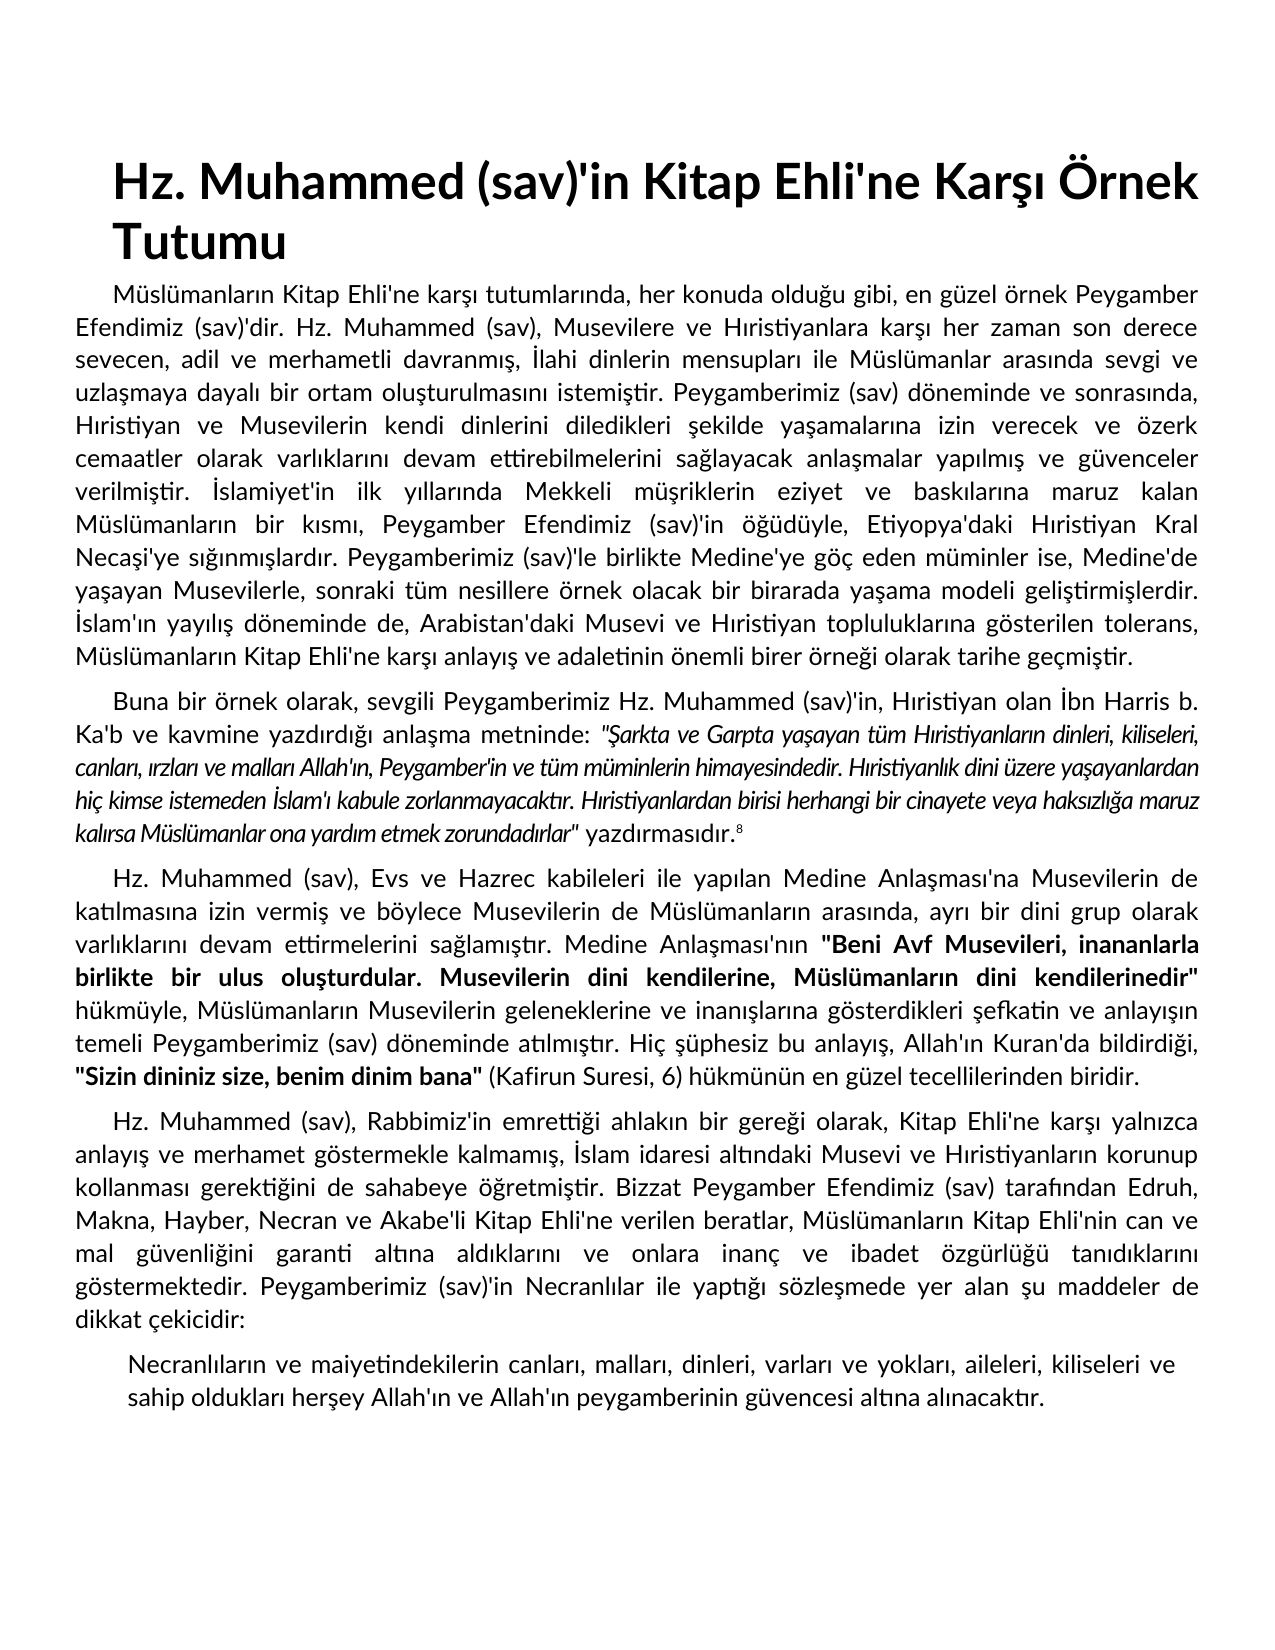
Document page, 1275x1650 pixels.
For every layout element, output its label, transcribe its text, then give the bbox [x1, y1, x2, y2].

text Buna bir örnek olarak, sevgili Peygamberimiz Hz. Muhammed (sav)'in, Hıristiyan olan İbn Harris b. Ka'b ve kavmine yazdırdığı anlaşma metninde: "Şarkta ve Garpta yaşayan tüm Hıristiyanların dinleri, kiliseleri, canları, ırzları ve malları Allah'ın, Peygamber'in ve tüm müminlerin himayesindedir. Hıristiyanlık dini üzere yaşayanlardan hiç kimse istemeden İslam'ı kabule zorlanmayacaktır. Hıristiyanlardan birisi herhangi bir cinayete veya haksızlığa maruz kalırsa Müslümanlar ona yardım etmek zorundadırlar" yazdırmasıdır.8 [75, 686, 1200, 847]
text Hz. Muhammed (sav), Evs ve Hazrec kabileleri ile yapılan Medine Anlaşması'na Musevilerin de katılmasına izin vermiş ve böylece Musevilerin de Müslümanların arasında, ayrı bir dini grup olarak varlıklarını devam ettirmelerini sağlamıştır. Medine Anlaşması'nın "Beni Avf Musevileri, inananlarla birlikte bir ulus oluşturdular. Musevilerin dini kendilerine, Müslümanların dini kendilerinedir" hükmüyle, Müslümanların Musevilerin geleneklerine ve inanışlarına gösterdikleri şefkatin ve anlayışın temeli Peygamberimiz (sav) döneminde atılmıştır. Hiç şüphesiz bu anlayış, Allah'ın Kuran'da bildirdiği, "Sizin dininiz size, benim dinim bana" (Kafirun Suresi, 6) hükmünün en güzel tecellilerinden biridir. [75, 863, 1200, 1090]
text Müslümanların Kitap Ehli'ne karşı tutumlarında, her konuda olduğu gibi, en güzel örnek Peygamber Efendimiz (sav)'dir. Hz. Muhammed (sav), Musevilere ve Hıristiyanlara karşı her zaman son derece sevecen, adil ve merhametli davranmış, İlahi dinlerin mensupları ile Müslümanlar arasında sevgi ve uzlaşmaya dayalı bir ortam oluşturulmasını istemiştir. Peygamberimiz (sav) döneminde ve sonrasında, Hıristiyan ve Musevilerin kendi dinlerini diledikleri şekilde yaşamalarına izin verecek ve özerk cemaatler olarak varlıklarını devam ettirebilmelerini sağlayacak anlaşmalar yapılmış ve güvenceler verilmiştir. İslamiyet'in ilk yıllarında Mekkeli müşriklerin eziyet ve baskılarına maruz kalan Müslümanların bir kısmı, Peygamber Efendimiz (sav)'in öğüdüyle, Etiyopya'daki Hıristiyan Kral Necaşi'ye sığınmışlardır. Peygamberimiz (sav)'le birlikte Medine'ye göç eden müminler ise, Medine'de yaşayan Musevilerle, sonraki tüm nesillere örnek olacak bir birarada yaşama modeli geliştirmişlerdir. İslam'ın yayılış döneminde de, Arabistan'daki Musevi ve Hıristiyan topluluklarına gösterilen tolerans, Müslümanların Kitap Ehli'ne karşı anlayış ve adaletinin önemli birer örneği olarak tarihe geçmiştir. [75, 278, 1200, 670]
subtitle Hz. Muhammed (sav)'in Kitap Ehli'ne Karşı Örnek Tutumu [112, 150, 1200, 270]
text Necranlıların ve maiyetindekilerin canları, malları, dinleri, varları ve yokları, aileleri, kiliseleri ve sahip oldukları herşey Allah'ın ve Allah'ın peygamberinin güvencesi altına alınacaktır. [127, 1349, 1177, 1412]
text Hz. Muhammed (sav), Rabbimiz'in emrettiği ahlakın bir gereği olarak, Kitap Ehli'ne karşı yalnızca anlayış ve merhamet göstermekle kalmamış, İslam idaresi altındaki Musevi ve Hıristiyanların korunup kollanması gerektiğini de sahabeye öğretmiştir. Bizzat Peygamber Efendimiz (sav) tarafından Edruh, Makna, Hayber, Necran ve Akabe'li Kitap Ehli'ne verilen beratlar, Müslümanların Kitap Ehli'nin can ve mal güvenliğini garanti altına aldıklarını ve onlara inanç ve ibadet özgürlüğü tanıdıklarını göstermektedir. Peygamberimiz (sav)'in Necranlılar ile yaptığı sözleşmede yer alan şu maddeler de dikkat çekicidir: [75, 1106, 1200, 1333]
